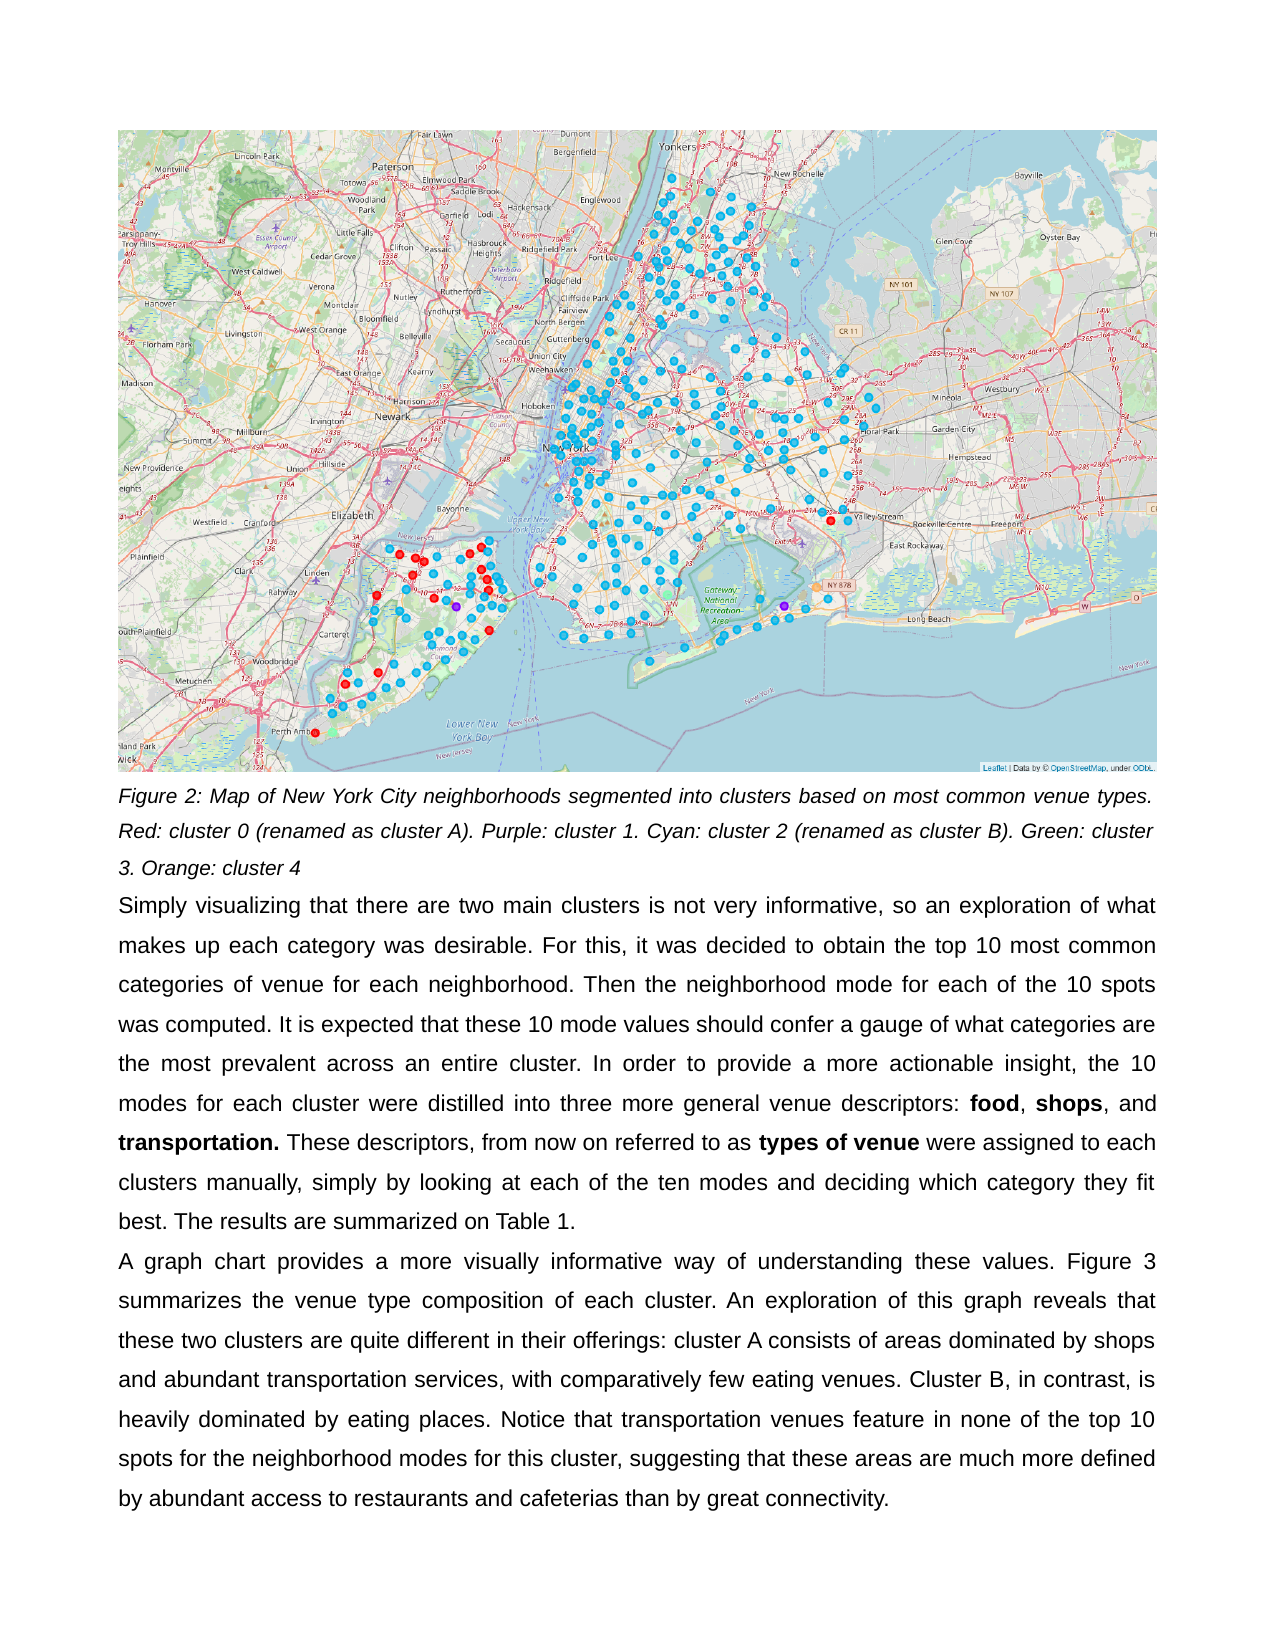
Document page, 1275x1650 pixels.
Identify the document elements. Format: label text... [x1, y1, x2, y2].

picture [118, 130, 1157, 772]
text Simply visualizing that there are two main clusters is not very informative, so an exploration of what makes up each category was desirable. For this, it was decided to obtain the top 10 most common categories of venue for each neighborhood. Then the neighborhood mode for each of the 10 spots was computed. It is expected that these 10 mode values should confer a gauge of what categories are the most prevalent across an entire cluster. In order to provide a more actionable insight, the 10 modes for each cluster were distilled into three more general venue descriptors: food, shops, and transportation. These descriptors, from now on referred to as types of venue were assigned to each clusters manually, simply by looking at each of the ten modes and deciding which category they fit best. The results are summarized on Table 1. [118, 879, 1157, 1234]
text A graph chart provides a more visually informative way of understanding these values. Figure 3 summarizes the venue type composition of each cluster. An exploration of this graph reveals that these two clusters are quite different in their offerings: cluster A consists of areas dominated by shops and abundant transportation services, with comparatively few eating venues. Cluster B, in contrast, is heavily dominated by eating places. Notice that transportation venues feature in none of the top 10 spots for the neighborhood modes for this cluster, suggesting that these areas are much more defined by abundant access to restaurants and cafeterias than by great connectivity. [118, 1248, 1157, 1511]
text Figure 2: Map of New York City neighborhoods segmented into clusters based on most common venue types. Red: cluster 0 (renamed as cluster A). Purple: cluster 1. Cyan: cluster 2 (renamed as cluster B). Green: cluster 3. Orange: cluster 4 [118, 772, 1157, 879]
